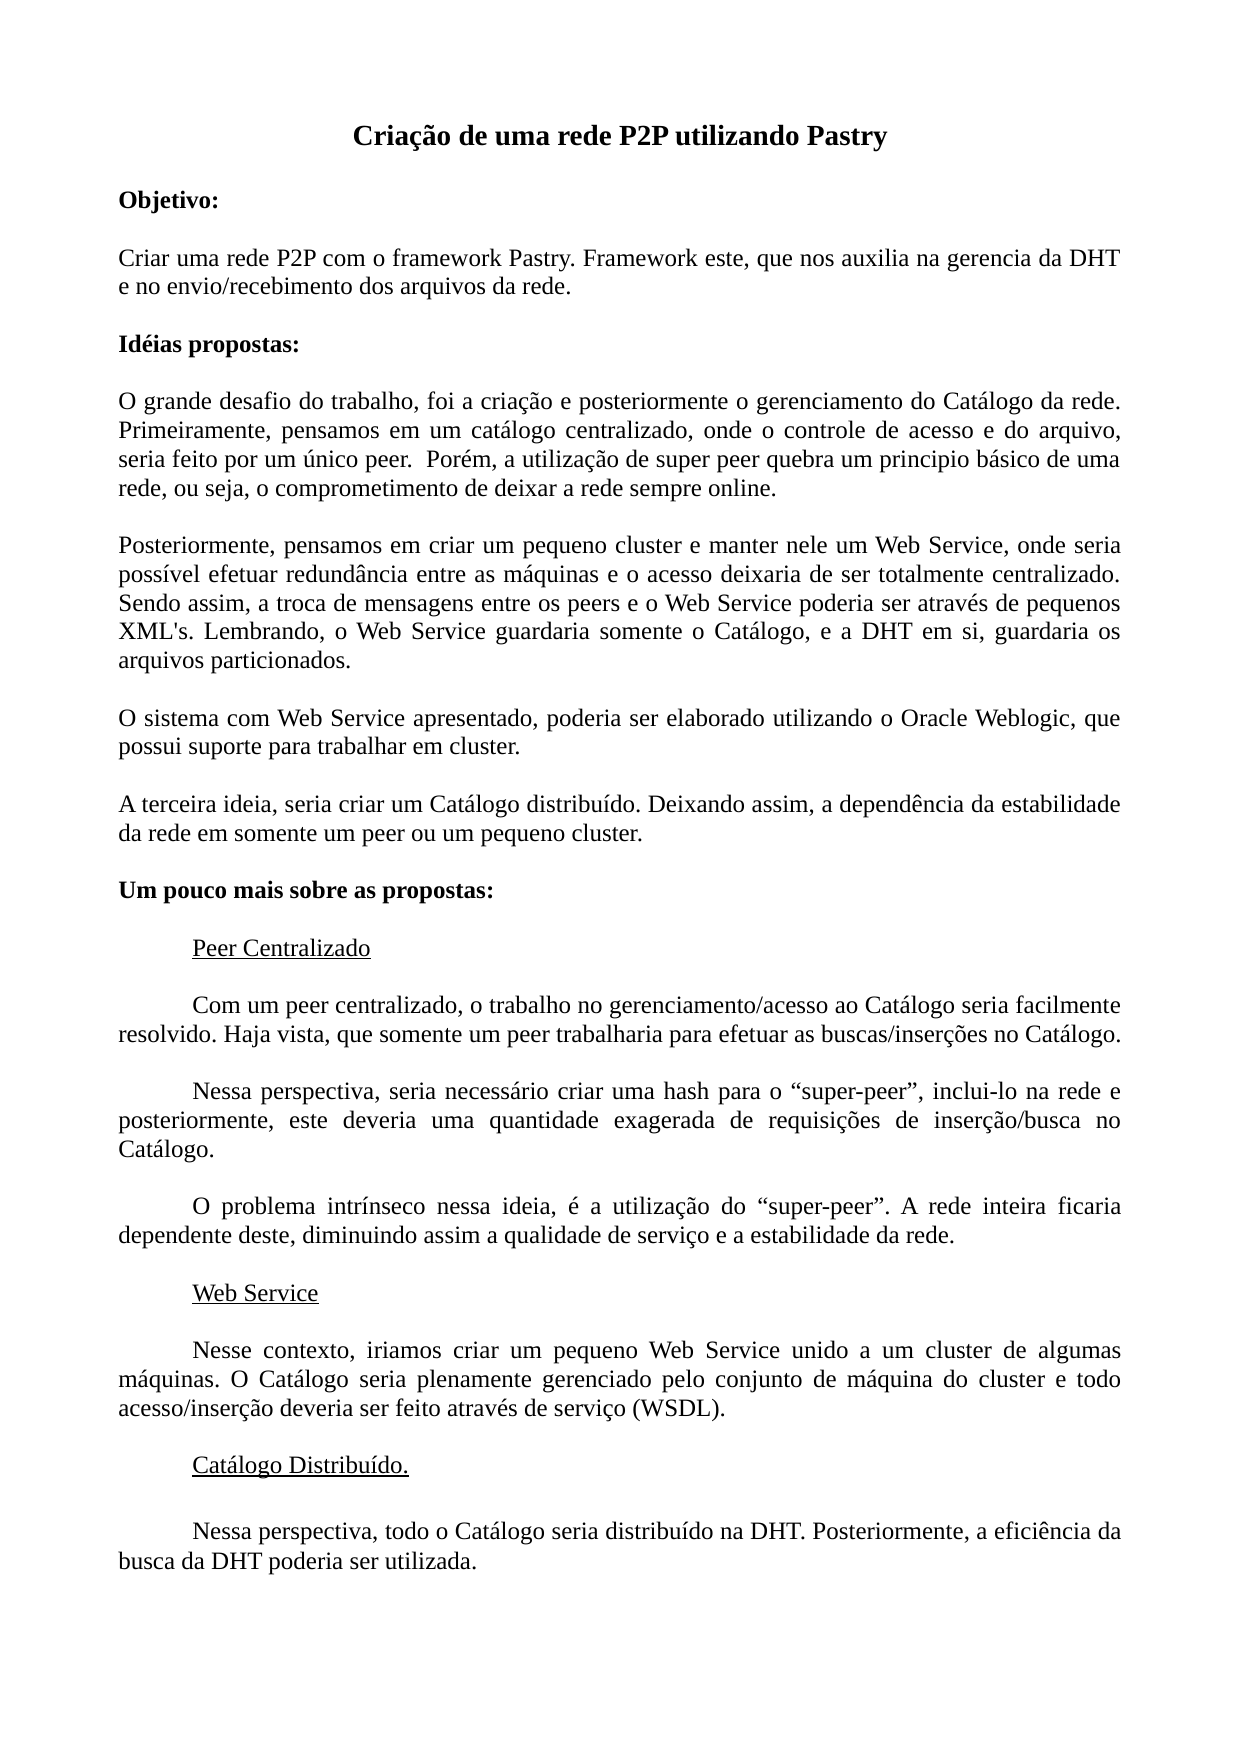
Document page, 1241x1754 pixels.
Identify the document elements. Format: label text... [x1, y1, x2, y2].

text Posteriormente, pensamos em criar um pequeno cluster e manter nele um Web Service, onde seria possível efetuar redundância entre as máquinas e o acesso deixaria de ser totalmente centralizado. Sendo assim, a troca de mensagens entre os peers e o Web Service poderia ser através de pequenos XML's. Lembrando, o Web Service guardaria somente o Catálogo, e a DHT em si, guardaria os arquivos particionados. [118, 530, 1122, 674]
text Um pouco mais sobre as propostas: [118, 875, 1122, 904]
text Nessa perspectiva, seria necessário criar uma hash para o “super-peer”, inclui-lo na rede e posteriormente, este deveria uma quantidade exagerada de requisições de inserção/busca no Catálogo. [118, 1076, 1122, 1163]
text Nessa perspectiva, todo o Catálogo seria distribuído na DHT. Posteriormente, a eficiência da busca da DHT poderia ser utilizada. [118, 1512, 1122, 1575]
text Idéias propostas: [118, 329, 1122, 358]
text O sistema com Web Service apresentado, poderia ser elaborado utilizando o Oracle Weblogic, que possui suporte para trabalhar em cluster. [118, 703, 1122, 760]
text O grande desafio do trabalho, foi a criação e posteriormente o gerenciamento do Catálogo da rede. Primeiramente, pensamos em um catálogo centralizado, onde o controle de acesso e do arquivo, seria feito por um único peer. Porém, a utilização de super peer quebra um principio básico de uma rede, ou seja, o comprometimento de deixar a rede sempre online. [118, 386, 1122, 501]
text Peer Centralizado [118, 933, 1122, 961]
text Web Service [118, 1278, 1122, 1306]
text Criar uma rede P2P com o framework Pastry. Framework este, que nos auxilia na gerencia da DHT e no envio/recebimento dos arquivos da rede. [118, 243, 1122, 300]
text Com um peer centralizado, o trabalho no gerenciamento/acesso ao Catálogo seria facilmente resolvido. Haja vista, que somente um peer trabalharia para efetuar as buscas/inserções no Catálogo. [118, 990, 1122, 1048]
text Criação de uma rede P2P utilizando Pastry [118, 118, 1122, 152]
text Catálogo Distribuído. [118, 1450, 1122, 1479]
text Objetivo: [118, 185, 1122, 214]
text O problema intrínseco nessa ideia, é a utilização do “super-peer”. A rede inteira ficaria dependente deste, diminuindo assim a qualidade de serviço e a estabilidade da rede. [118, 1191, 1122, 1249]
text Nesse contexto, iriamos criar um pequeno Web Service unido a um cluster de algumas máquinas. O Catálogo seria plenamente gerenciado pelo conjunto de máquina do cluster e todo acesso/inserção deveria ser feito através de serviço (WSDL). [118, 1335, 1122, 1421]
text A terceira ideia, seria criar um Catálogo distribuído. Deixando assim, a dependência da estabilidade da rede em somente um peer ou um pequeno cluster. [118, 789, 1122, 846]
